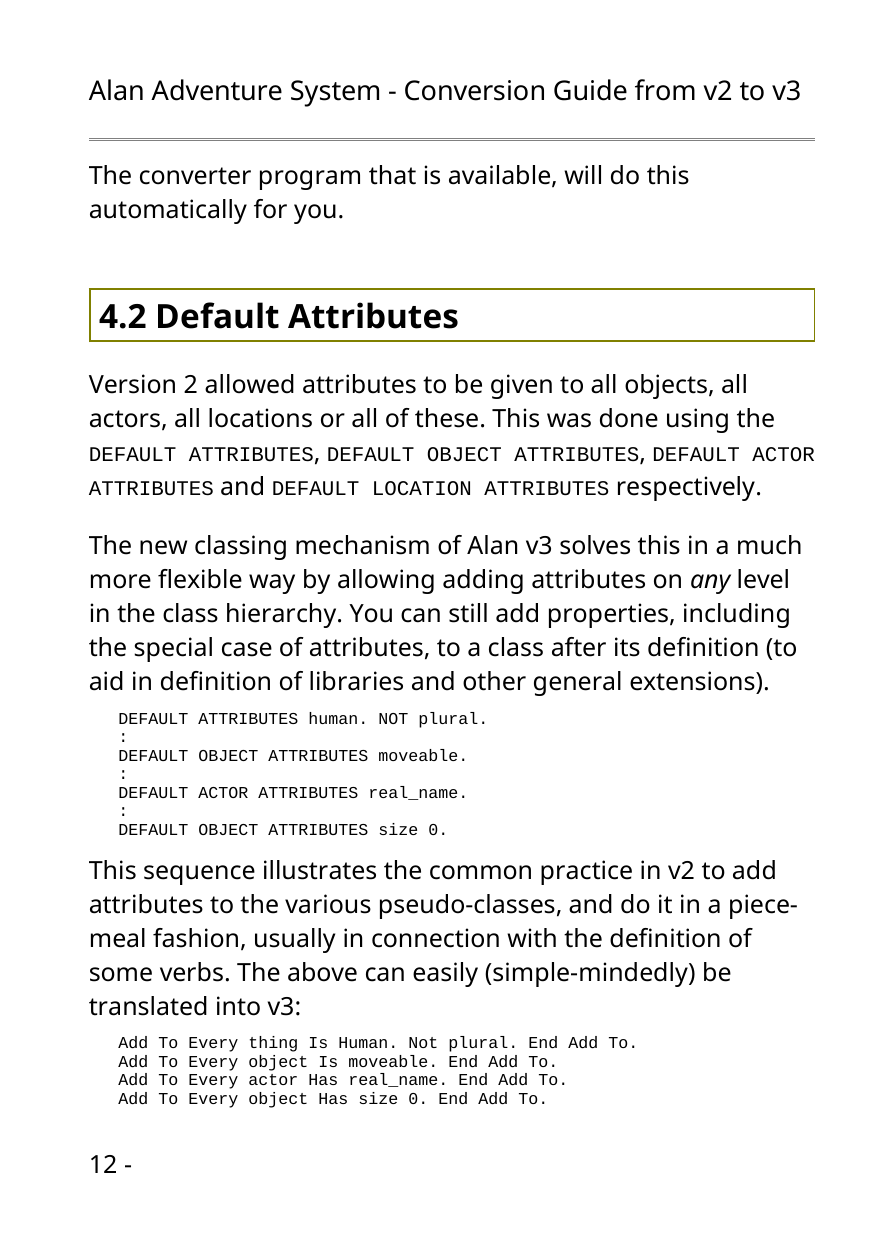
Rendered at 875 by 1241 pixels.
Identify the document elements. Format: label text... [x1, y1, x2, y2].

text Version 2 allowed attributes to be given to all objects, all actors, all locations or all of these. This was done using the DEFAULT ATTRIBUTES, DEFAULT OBJECT ATTRIBUTES, DEFAULT ACTOR ATTRIBUTES and DEFAULT LOCATION ATTRIBUTES respectively. [88, 367, 815, 503]
text Add To Every object Is moveable. End Add To. [118, 1054, 815, 1072]
text DEFAULT ATTRIBUTES human. NOT plural. : DEFAULT OBJECT ATTRIBUTES moveable. : DEFAULT ACTOR ATTRIBUTES real_name. : DEFAULT OBJECT ATTRIBUTES size 0. [118, 711, 815, 840]
text The converter program that is available, will do this automatically for you. [88, 158, 815, 226]
subtitle Default Attributes [91, 290, 814, 340]
text Add To Every thing Is Human. Not plural. End Add To. [118, 1035, 815, 1054]
text The new classing mechanism of Alan v3 solves this in a much more flexible way by allowing adding attributes on any level in the class hierarchy. You can still add properties, including the special case of attributes, to a class after its definition (to aid in definition of libraries and other general extensions). [88, 528, 815, 698]
text Add To Every object Has size 0. End Add To. [118, 1091, 815, 1109]
text Add To Every actor Has real_name. End Add To. [118, 1072, 815, 1091]
text This sequence illustrates the common practice in v2 to add attributes to the various pseudo-classes, and do it in a piece-meal fashion, usually in connection with the definition of some verbs. The above can easily (simple-mindedly) be translated into v3: [88, 853, 815, 1023]
